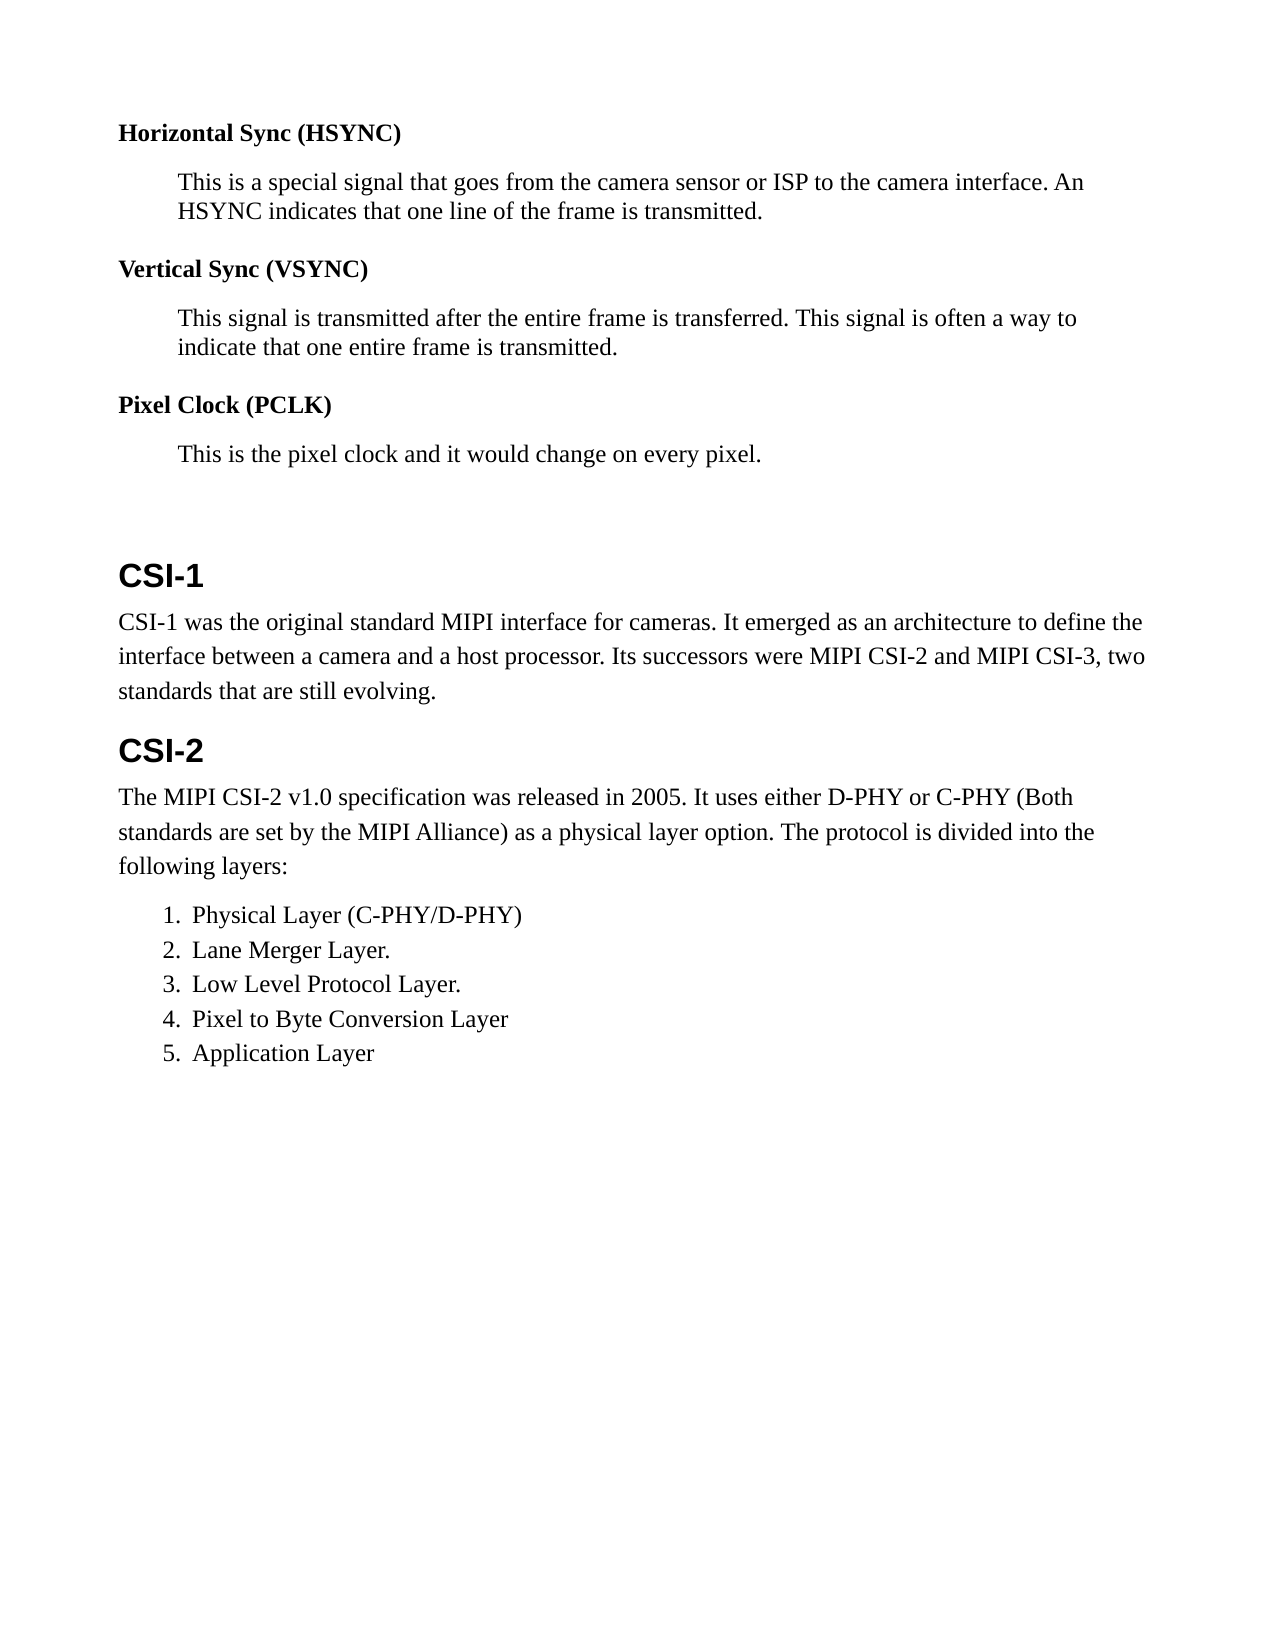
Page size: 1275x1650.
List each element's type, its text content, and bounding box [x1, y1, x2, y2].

text Pixel Clock (PCLK) [118, 390, 1157, 419]
list This signal is transmitted after the entire frame is transferred. This signal is often a way to indicate that one entire frame is transmitted. [177, 303, 1157, 361]
list This is a special signal that goes from the camera sensor or ISP to the camera interface. An HSYNC indicates that one line of the frame is transmitted. [177, 167, 1157, 225]
subtitle CSI-2 [118, 731, 1157, 770]
subtitle CSI-1 [118, 556, 1157, 594]
text Vertical Sync (VSYNC) [118, 254, 1157, 283]
text CSI-1 was the original standard MIPI interface for cameras. It emerged as an architecture to define the interface between a camera and a host processor. Its successors were MIPI CSI-2 and MIPI CSI-3, two standards that are still evolving. [118, 607, 1157, 704]
list Pixel to Byte Conversion Layer [162, 1004, 1157, 1032]
list This is the pixel clock and it would change on every pixel. [177, 439, 1157, 468]
list Low Level Protocol Layer. [162, 969, 1157, 998]
text Horizontal Sync (HSYNC) [118, 118, 1157, 147]
list Physical Layer (C-PHY/D-PHY) [162, 900, 1157, 929]
text The MIPI CSI-2 v1.0 specification was released in 2005. It uses either D-PHY or C-PHY (Both standards are set by the MIPI Alliance) as a physical layer option. The protocol is divided into the following layers: [118, 782, 1157, 880]
list Lane Merger Layer. [162, 935, 1157, 963]
list Application Layer [162, 1038, 1157, 1067]
